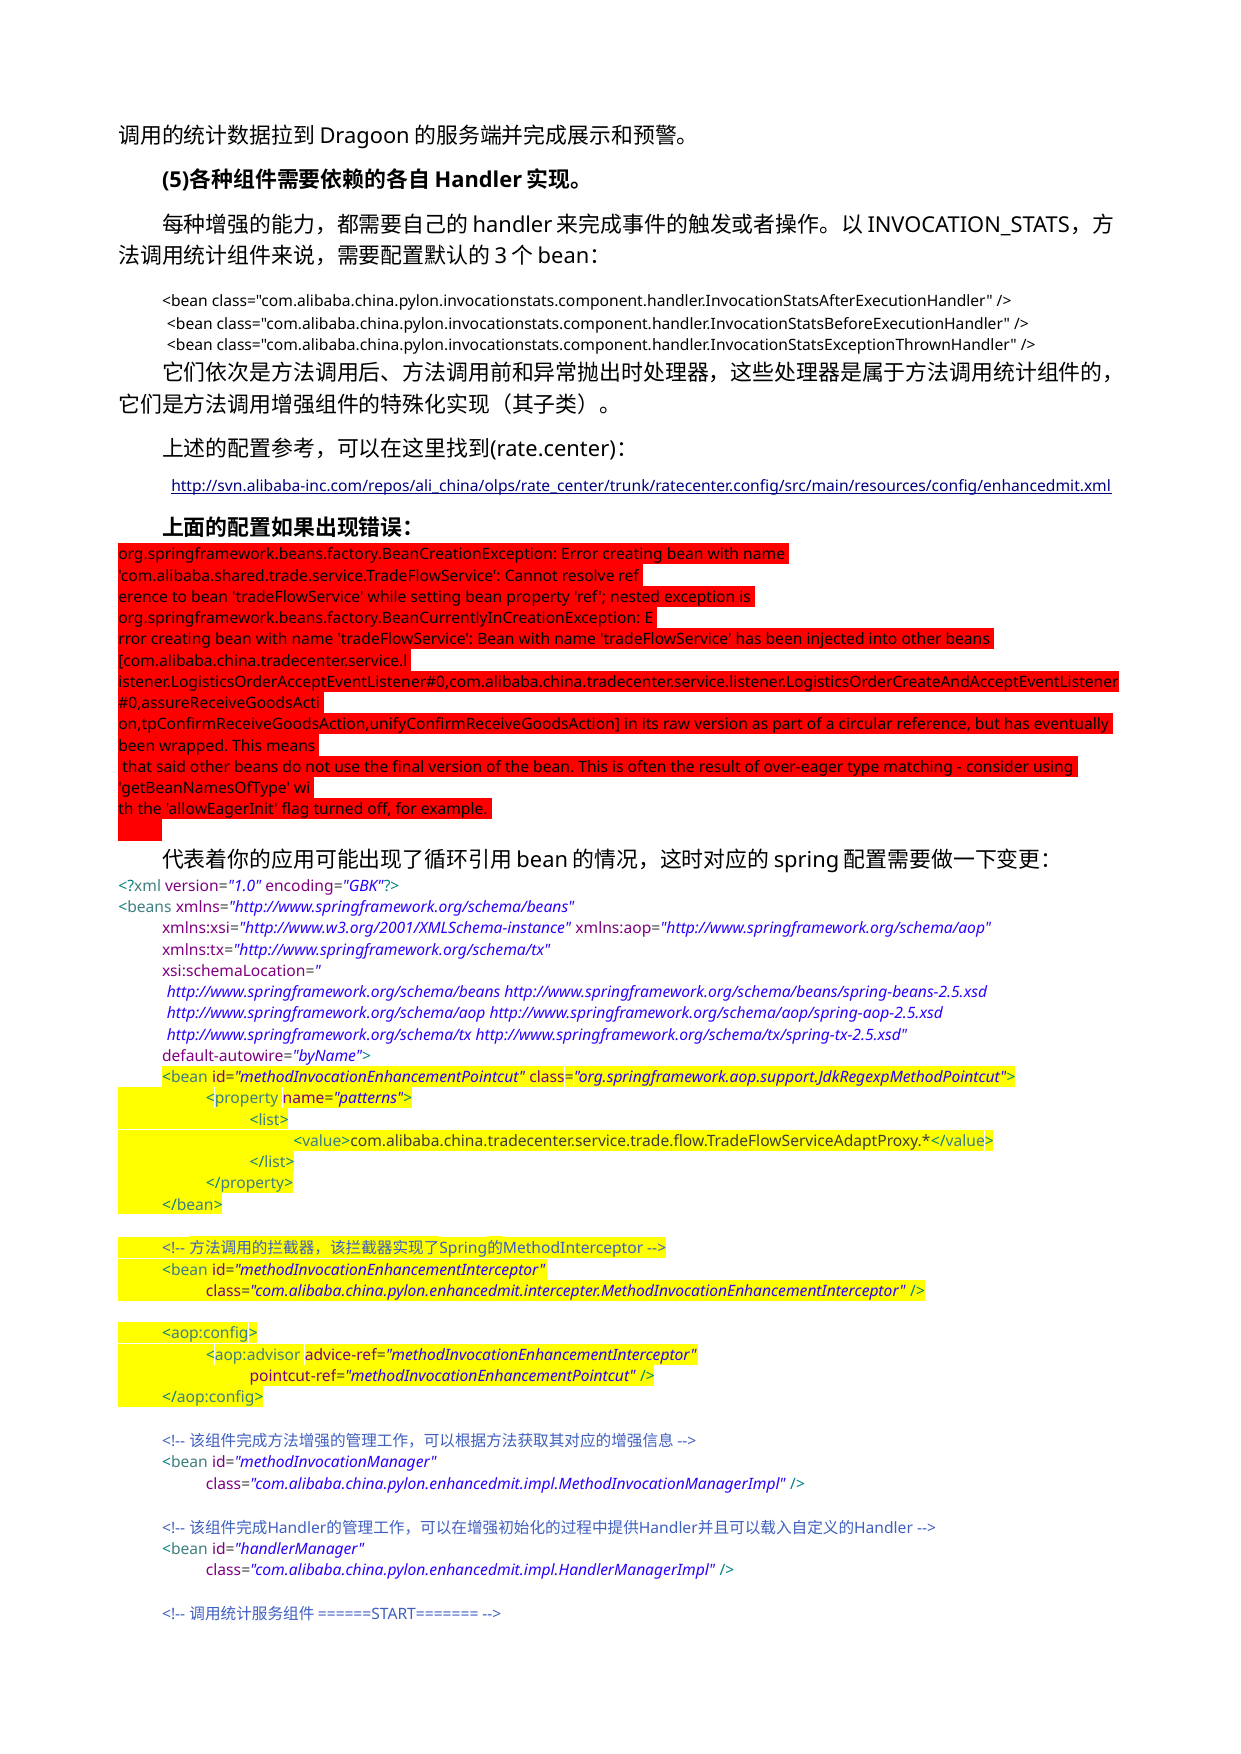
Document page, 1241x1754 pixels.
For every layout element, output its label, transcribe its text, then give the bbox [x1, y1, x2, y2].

text org.springframework.beans.factory.BeanCreationException: Error creating bean with name 'com.alibaba.shared.trade.service.TradeFlowService': Cannot resolve ref [118, 543, 1122, 586]
text xmlns:xsi="http://www.w3.org/2001/XMLSchema-instance" xmlns:aop="http://www.springframework.org/schema/aop" [118, 917, 1122, 938]
text th the 'allowEagerInit' flag turned off, for example. [118, 798, 1122, 819]
text <bean class="com.alibaba.china.pylon.invocationstats.component.handler.InvocationStatsExceptionThrownHandler" /> [118, 334, 1122, 355]
text <!-- 该组件完成方法增强的管理工作，可以根据方法获取其对应的增强信息 --> [118, 1428, 1122, 1451]
text 每种增强的能力，都需要自己的handler来完成事件的触发或者操作。以INVOCATION_STATS，方法调用统计组件来说，需要配置默认的3个bean： [118, 207, 1122, 270]
text http://www.springframework.org/schema/tx http://www.springframework.org/schema/tx/spring-tx-2.5.xsd" [118, 1023, 1122, 1044]
text 调用的统计数据拉到Dragoon的服务端并完成展示和预警。 [118, 118, 1122, 150]
text http://svn.alibaba-inc.com/repos/ali_china/olps/rate_center/trunk/ratecenter.config/src/main/resources/config/enhancedmit.xml [118, 475, 1122, 496]
text http://www.springframework.org/schema/aop http://www.springframework.org/schema/aop/spring-aop-2.5.xsd [118, 1002, 1122, 1023]
text <!-- 调用统计服务组件 ======START======= --> [118, 1601, 1122, 1624]
text </bean> [118, 1193, 1122, 1214]
text <value>com.alibaba.china.tradecenter.service.trade.flow.TradeFlowServiceAdaptProxy.*</value> [118, 1129, 1122, 1151]
text class="com.alibaba.china.pylon.enhancedmit.impl.MethodInvocationManagerImpl" /> [118, 1472, 1122, 1494]
text (5)各种组件需要依赖的各自Handler实现。 [118, 162, 1122, 194]
text <beans xmlns="http://www.springframework.org/schema/beans" [118, 896, 1122, 917]
text <bean id="handlerManager" [118, 1538, 1122, 1559]
text istener.LogisticsOrderAcceptEventListener#0,com.alibaba.china.tradecenter.service.listener.LogisticsOrderCreateAndAcceptEventListener#0,assureReceiveGoodsActi [118, 671, 1122, 713]
text <aop:config> [118, 1322, 1122, 1343]
text <?xml version="1.0" encoding="GBK"?> [118, 874, 1122, 896]
text rror creating bean with name 'tradeFlowService': Bean with name 'tradeFlowService' has been injected into other beans [com.alibaba.china.tradecenter.service.l [118, 628, 1122, 671]
text class="com.alibaba.china.pylon.enhancedmit.intercepter.MethodInvocationEnhancementInterceptor" /> [118, 1280, 1122, 1301]
text </property> [118, 1172, 1122, 1193]
text pointcut-ref="methodInvocationEnhancementPointcut" /> [118, 1365, 1122, 1386]
text 代表着你的应用可能出现了循环引用bean的情况，这时对应的spring配置需要做一下变更： [118, 841, 1122, 874]
text <!-- 该组件完成Handler的管理工作，可以在增强初始化的过程中提供Handler并且可以载入自定义的Handler --> [118, 1515, 1122, 1538]
text </aop:config> [118, 1386, 1122, 1407]
text <bean id="methodInvocationEnhancementInterceptor" [118, 1258, 1122, 1280]
text 它们依次是方法调用后、方法调用前和异常抛出时处理器，这些处理器是属于方法调用统计组件的，它们是方法调用增强组件的特殊化实现（其子类）。 [118, 355, 1122, 418]
text 上述的配置参考，可以在这里找到(rate.center)： [118, 431, 1122, 463]
text <bean id="methodInvocationEnhancementPointcut" class="org.springframework.aop.support.JdkRegexpMethodPointcut"> [118, 1066, 1122, 1087]
text <aop:advisor advice-ref="methodInvocationEnhancementInterceptor" [118, 1343, 1122, 1365]
text xmlns:tx="http://www.springframework.org/schema/tx" [118, 938, 1122, 959]
text <bean id="methodInvocationManager" [118, 1451, 1122, 1472]
text xsi:schemaLocation=" [118, 959, 1122, 981]
text http://www.springframework.org/schema/beans http://www.springframework.org/schema/beans/spring-beans-2.5.xsd [118, 981, 1122, 1002]
text 上面的配置如果出现错误： [118, 509, 1122, 543]
text default-autowire="byName"> [118, 1044, 1122, 1066]
text <!-- 方法调用的拦截器，该拦截器实现了Spring的MethodInterceptor --> [118, 1236, 1122, 1258]
text on,tpConfirmReceiveGoodsAction,unifyConfirmReceiveGoodsAction] in its raw version as part of a circular reference, but has eventually been wrapped. This means [118, 713, 1122, 756]
text <property name="patterns"> [118, 1087, 1122, 1108]
text </list> [118, 1151, 1122, 1172]
text class="com.alibaba.china.pylon.enhancedmit.impl.HandlerManagerImpl" /> [118, 1559, 1122, 1580]
text <bean class="com.alibaba.china.pylon.invocationstats.component.handler.InvocationStatsBeforeExecutionHandler" /> [118, 312, 1122, 334]
text <bean class="com.alibaba.china.pylon.invocationstats.component.handler.InvocationStatsAfterExecutionHandler" /> [118, 283, 1122, 312]
text <list> [118, 1108, 1122, 1129]
text erence to bean 'tradeFlowService' while setting bean property 'ref'; nested exception is org.springframework.beans.factory.BeanCurrentlyInCreationException: E [118, 586, 1122, 628]
text that said other beans do not use the final version of the bean. This is often the result of over-eager type matching - consider using 'getBeanNamesOfType' wi [118, 756, 1122, 798]
